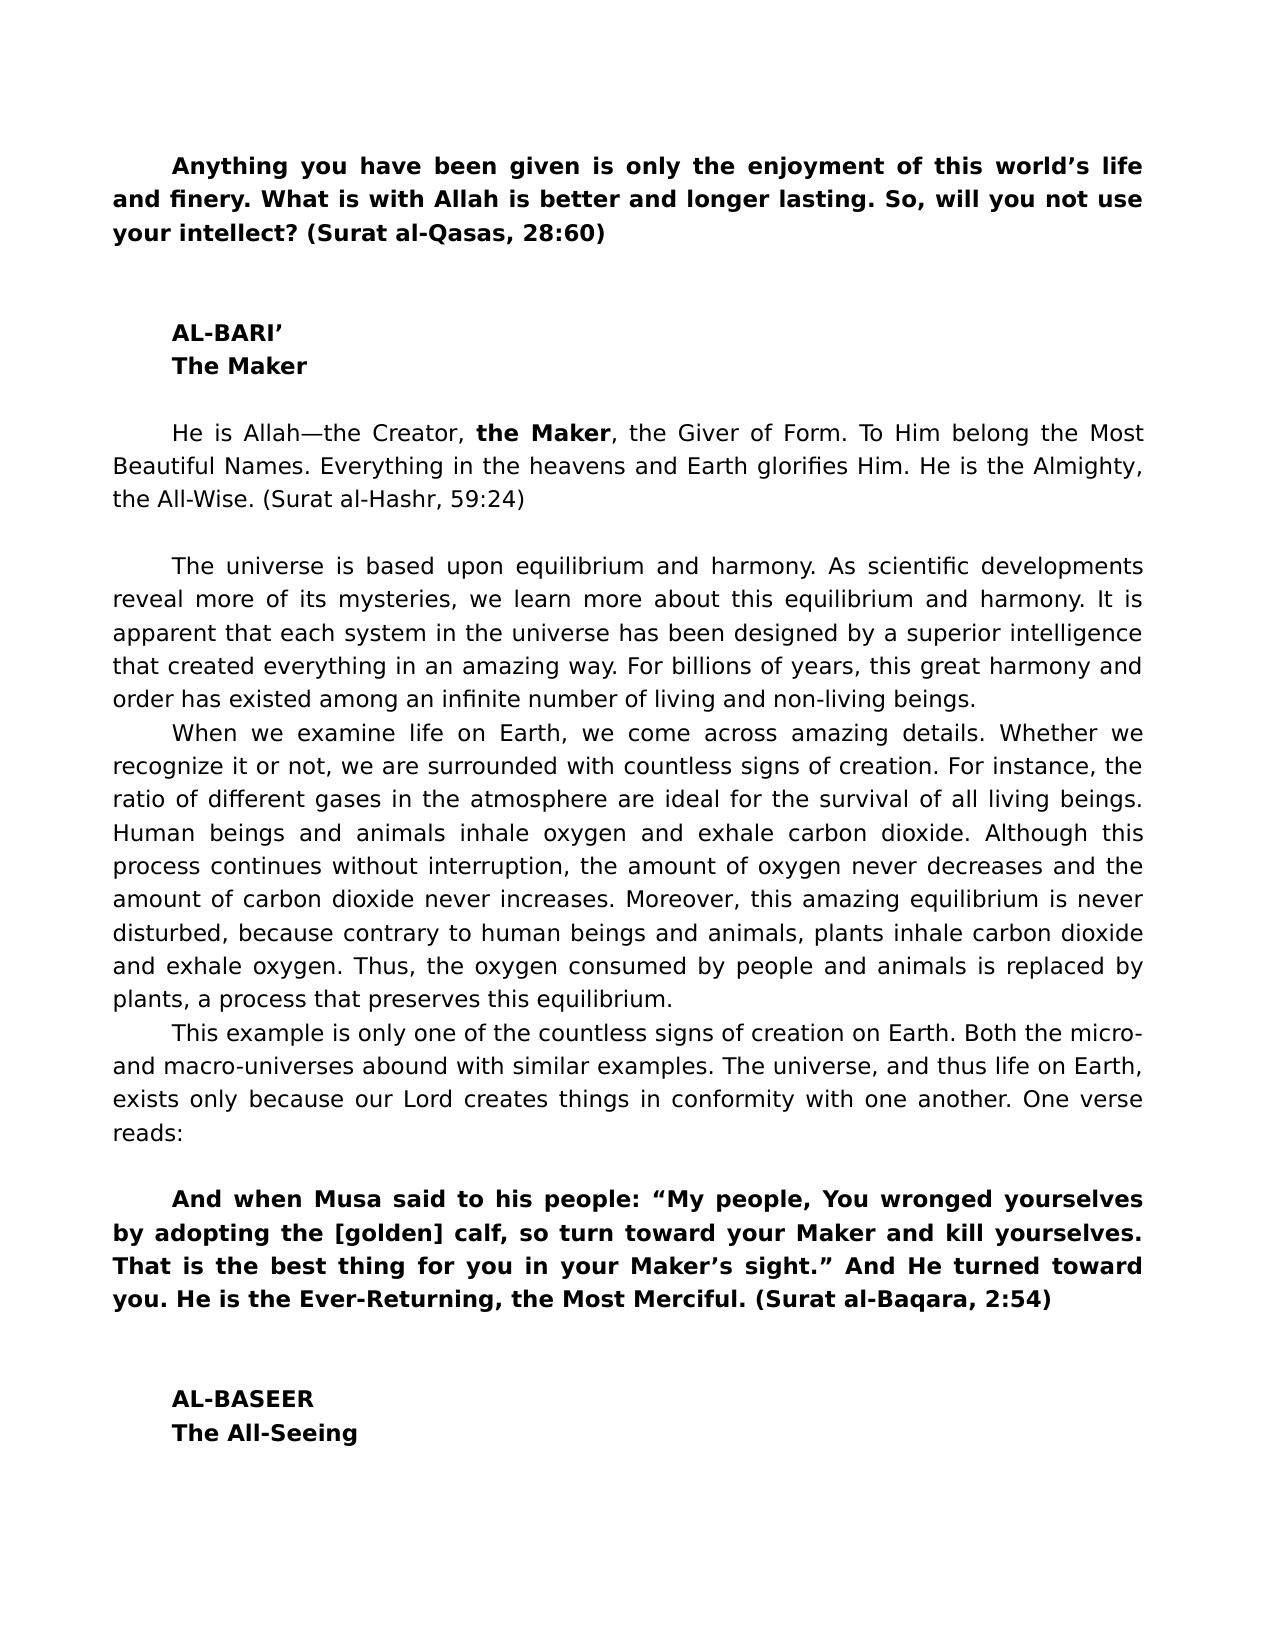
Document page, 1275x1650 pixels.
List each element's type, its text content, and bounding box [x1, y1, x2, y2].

text The All-Seeing [112, 1414, 1145, 1448]
text He is Allah—the Creator, the Maker, the Giver of Form. To Him belong the Most Beautiful Names. Everything in the heavens and Earth glorifies Him. He is the Almighty, the All-Wise. (Surat al-Hashr, 59:24) [112, 414, 1145, 514]
text AL-BASEER [112, 1381, 1145, 1414]
text The universe is based upon equilibrium and harmony. As scientific developments reveal more of its mysteries, we learn more about this equilibrium and harmony. It is apparent that each system in the universe has been designed by a superior intelligence that created everything in an amazing way. For billions of years, this great harmony and order has existed among an infinite number of living and non-living beings. [112, 548, 1145, 714]
text When we examine life on Earth, we come across amazing details. Whether we recognize it or not, we are surrounded with countless signs of creation. For instance, the ratio of different gases in the atmosphere are ideal for the survival of all living beings. Human beings and animals inhale oxygen and exhale carbon dioxide. Although this process continues without interruption, the amount of oxygen never decreases and the amount of carbon dioxide never increases. Moreover, this amazing equilibrium is never disturbed, because contrary to human beings and animals, plants inhale carbon dioxide and exhale oxygen. Thus, the oxygen consumed by people and animals is replaced by plants, a process that preserves this equilibrium. [112, 714, 1145, 1014]
text The Maker [112, 348, 1145, 381]
text AL-BARI’ [112, 314, 1145, 348]
text Anything you have been given is only the enjoyment of this world’s life and finery. What is with Allah is better and longer lasting. So, will you not use your intellect? (Surat al-Qasas, 28:60) [112, 148, 1145, 248]
text And when Musa said to his people: “My people, You wronged yourselves by adopting the [golden] calf, so turn toward your Maker and kill yourselves. That is the best thing for you in your Maker’s sight.” And He turned toward you. He is the Ever-Returning, the Most Merciful. (Surat al-Baqara, 2:54) [112, 1181, 1145, 1314]
text This example is only one of the countless signs of creation on Earth. Both the micro- and macro-universes abound with similar examples. The universe, and thus life on Earth, exists only because our Lord creates things in conformity with one another. One verse reads: [112, 1014, 1145, 1148]
